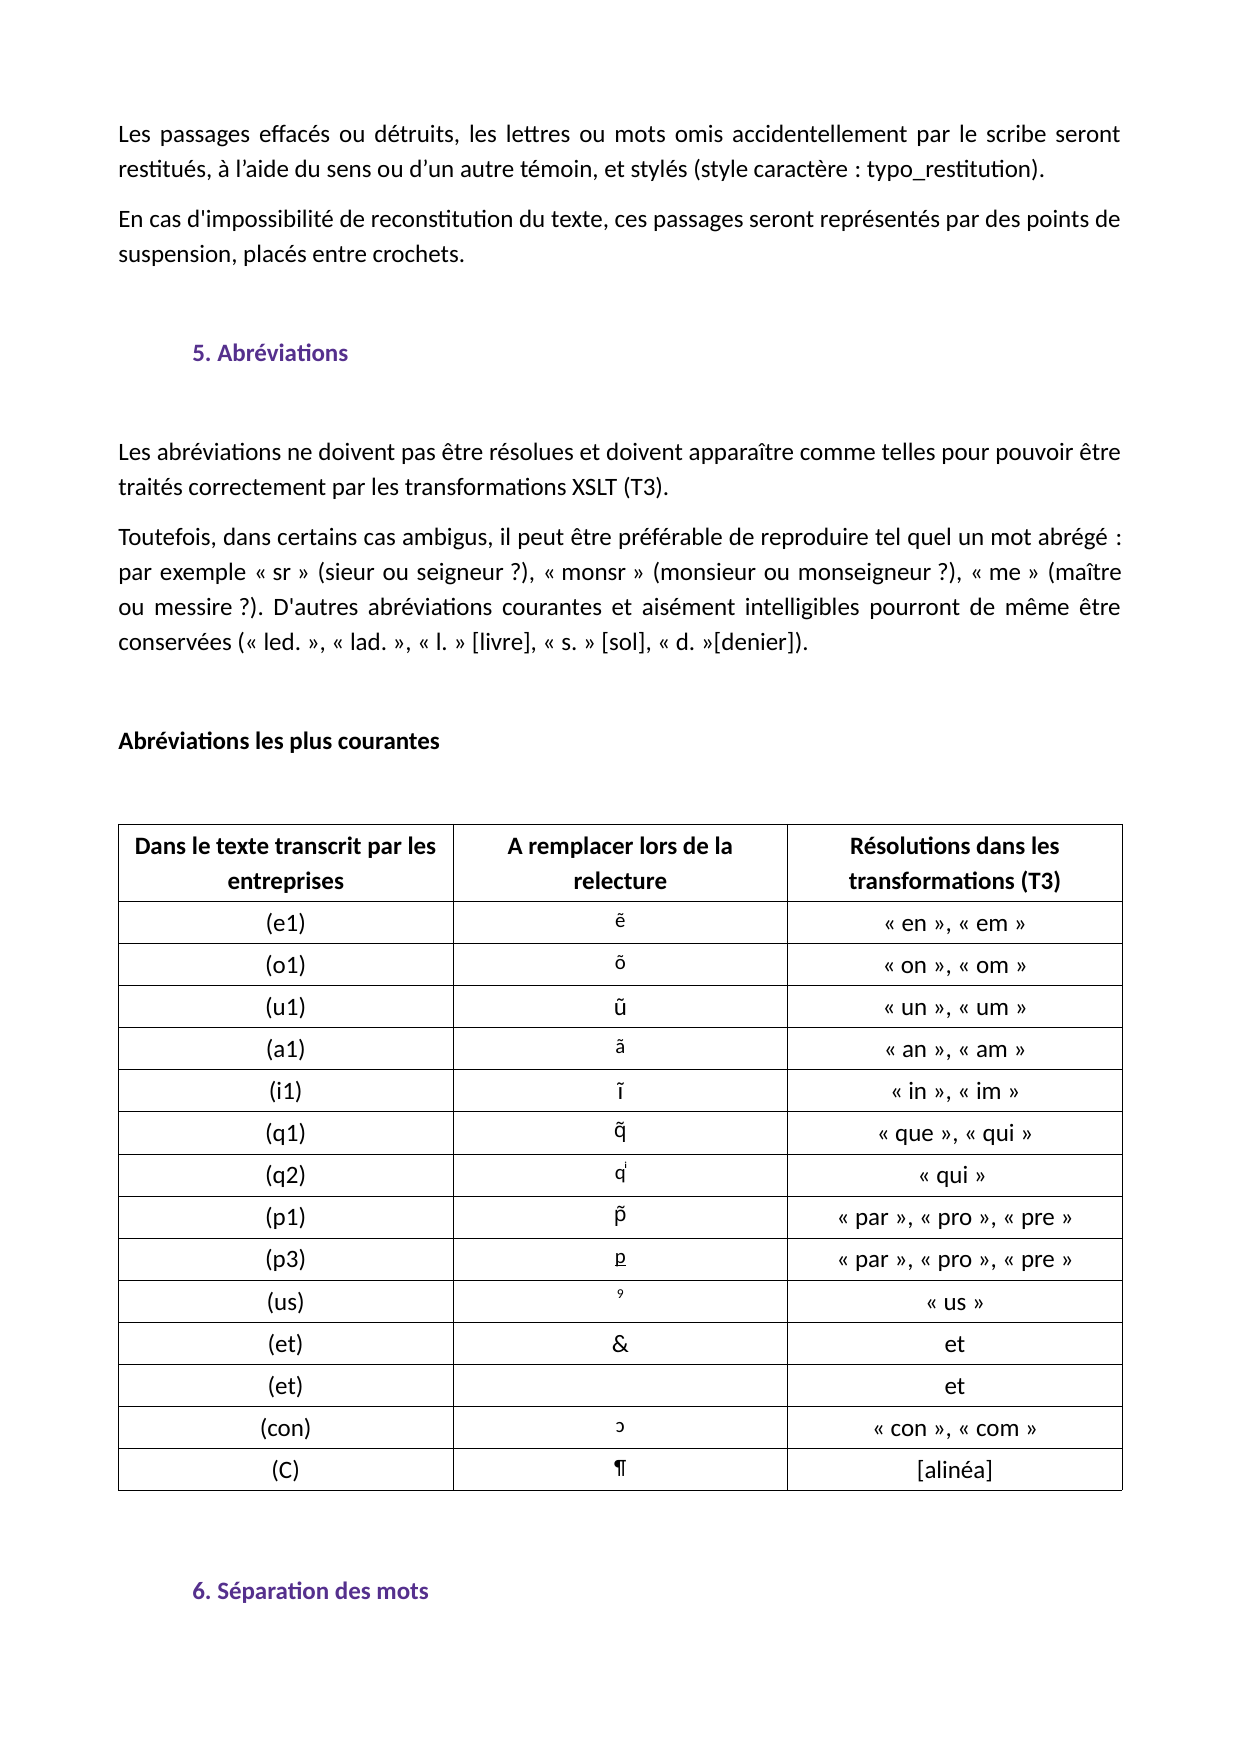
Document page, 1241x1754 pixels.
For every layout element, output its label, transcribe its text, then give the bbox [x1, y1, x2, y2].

table_cell q̃ [454, 1112, 787, 1153]
table_cell (con) [119, 1407, 453, 1448]
table_cell « un », « um » [788, 986, 1122, 1027]
table_cell ã [454, 1028, 787, 1069]
table_cell « qui » [788, 1155, 1122, 1196]
table_cell « us » [788, 1281, 1122, 1322]
text Toutefois, dans certains cas ambigus, il peut être préférable de reproduire tel quel un mot abrégé : par exemple « sr » (sieur ou seigneur ?), « monsr » (monsieur ou monseigneur ?), « me » (maître ou messire ?). D'autres abréviations courantes et aisément intelligibles pourront de même être conservées (« led. », « lad. », « l. » [livre], « s. » [sol], « d. »[denier]). [118, 521, 1122, 656]
table_cell (e1) [119, 902, 453, 943]
table_cell « con », « com » [788, 1407, 1122, 1448]
table_cell (p3) [119, 1239, 453, 1280]
text Les passages effacés ou détruits, les lettres ou mots omis accidentellement par le scribe seront restitués, à l’aide du sens ou d’un autre témoin, et stylés (style caractère : typo_restitution). [118, 118, 1122, 184]
table_cell õ [454, 944, 787, 985]
text 5. Abréviations [118, 337, 1122, 367]
table_cell (q2) [119, 1155, 453, 1196]
table_cell ¶ [454, 1449, 787, 1490]
table_cell « an », « am » [788, 1028, 1122, 1069]
table_cell (a1) [119, 1028, 453, 1069]
table_cell [454, 1365, 787, 1406]
table_cell (i1) [119, 1070, 453, 1111]
table_cell ↄ [454, 1407, 787, 1448]
table_cell « en », « em » [788, 902, 1122, 943]
table_cell ũ [454, 986, 787, 1027]
table_header Dans le texte transcrit par les entreprises [119, 825, 453, 901]
table_cell « par », « pro », « pre » [788, 1197, 1122, 1238]
table_cell « in », « im » [788, 1070, 1122, 1111]
table_cell « on », « om » [788, 944, 1122, 985]
table_cell 9 [454, 1281, 787, 1322]
text 6. Séparation des mots [118, 1575, 1122, 1605]
table_cell & [454, 1323, 787, 1364]
table_cell et [788, 1323, 1122, 1364]
table_cell (q1) [119, 1112, 453, 1153]
table_cell (p1) [119, 1197, 453, 1238]
table_cell qͥ [454, 1155, 787, 1196]
table_header A remplacer lors de la relecture [454, 825, 787, 901]
table_cell et [788, 1365, 1122, 1406]
table_cell p̃ [454, 1197, 787, 1238]
table_cell ĩ [454, 1070, 787, 1111]
table_cell (C) [119, 1449, 453, 1490]
table_cell « que », « qui » [788, 1112, 1122, 1153]
table_cell p [454, 1239, 787, 1280]
table_cell (o1) [119, 944, 453, 985]
table_cell [alinéa] [788, 1449, 1122, 1490]
table_cell (u1) [119, 986, 453, 1027]
text En cas d'impossibilité de reconstitution du texte, ces passages seront représentés par des points de suspension, placés entre crochets. [118, 203, 1122, 268]
text Les abréviations ne doivent pas être résolues et doivent apparaître comme telles pour pouvoir être traités correctement par les transformations XSLT (T3). [118, 436, 1122, 502]
table_header Résolutions dans les transformations (T3) [788, 825, 1122, 901]
table_cell (us) [119, 1281, 453, 1322]
table_cell (et) [119, 1323, 453, 1364]
table_cell ẽ [454, 902, 787, 943]
text Abréviations les plus courantes [118, 725, 1122, 755]
table_cell (et) [119, 1365, 453, 1406]
table_cell « par », « pro », « pre » [788, 1239, 1122, 1280]
